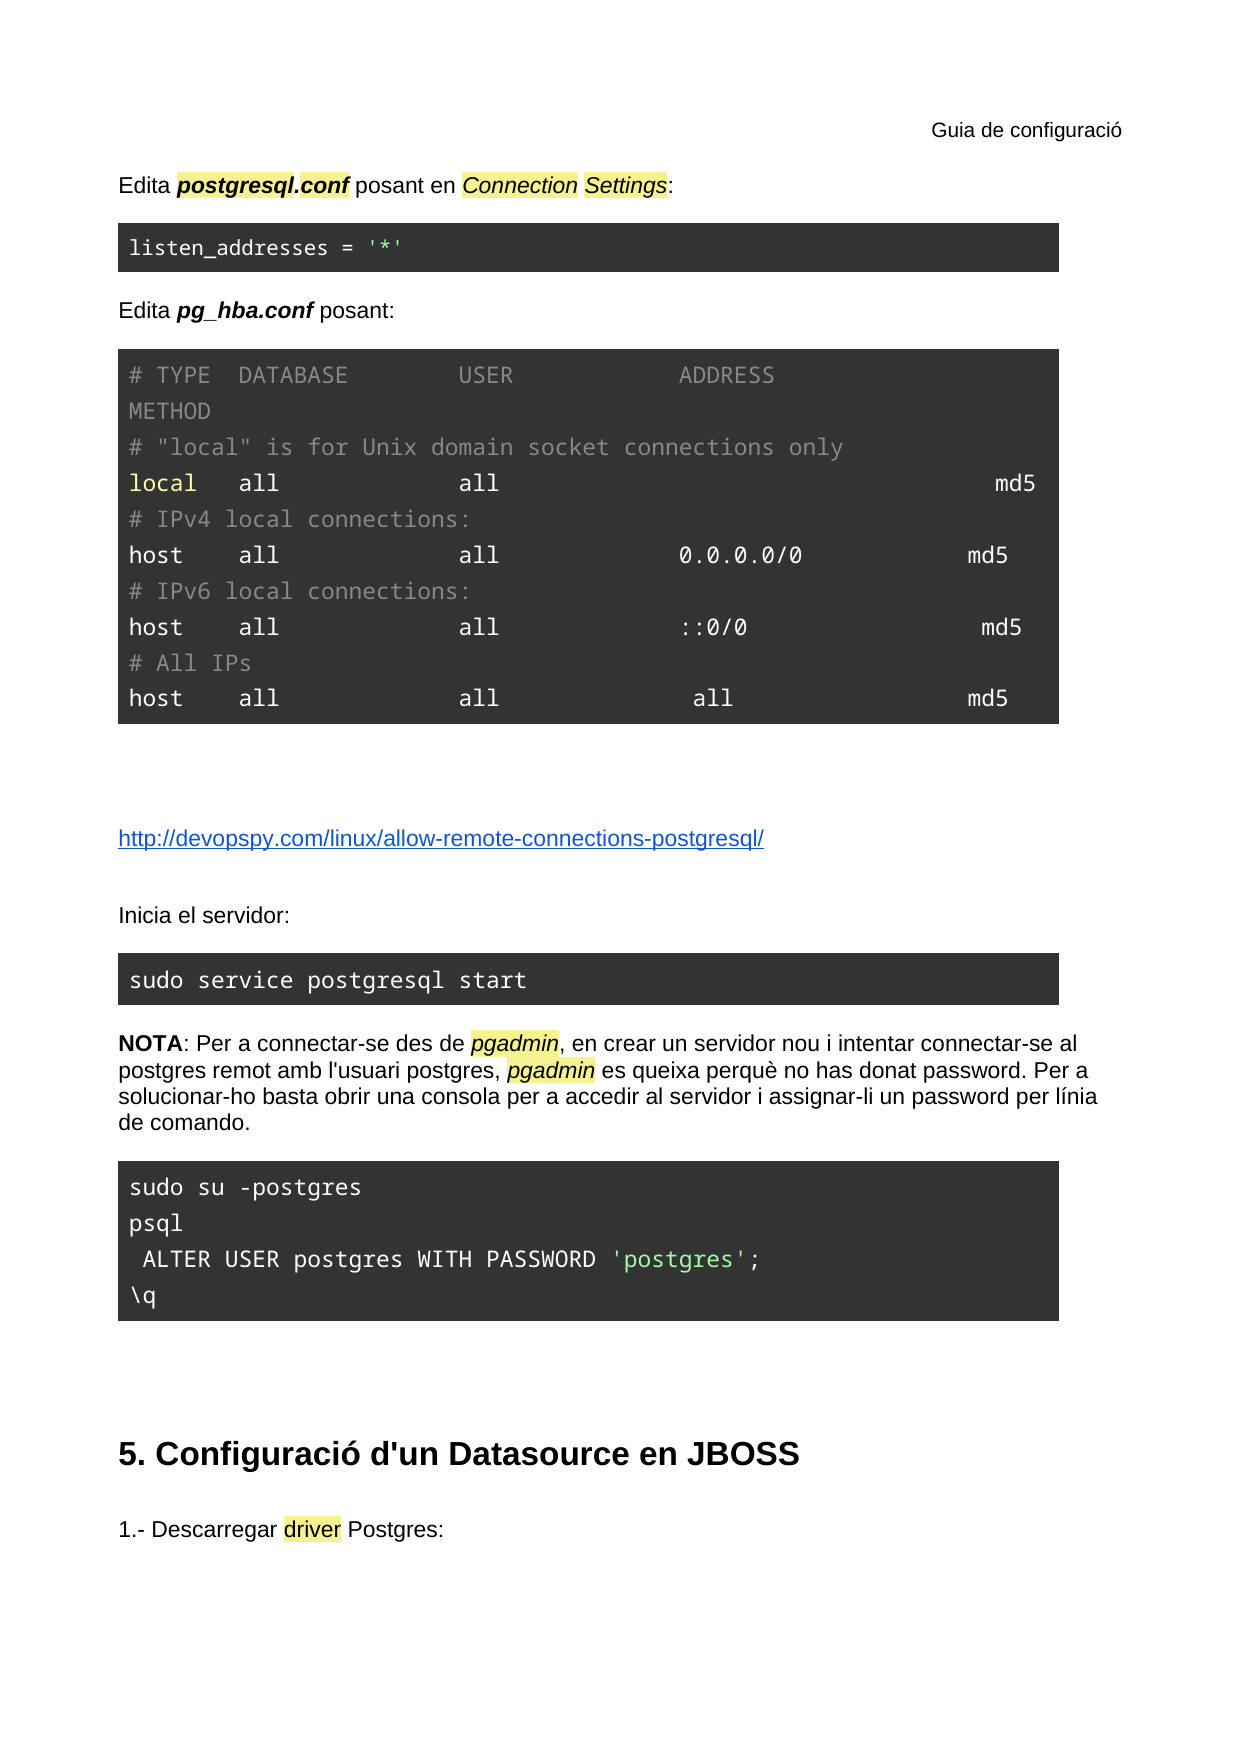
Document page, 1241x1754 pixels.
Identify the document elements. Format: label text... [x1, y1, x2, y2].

text Edita postgresql.conf posant en Connection Settings: [118, 172, 1122, 198]
text Inicia el servidor: [118, 902, 1122, 928]
table_header sudo service postgresql start [118, 953, 1059, 1005]
text http://devopspy.com/linux/allow-remote-connections-postgresql/ [118, 825, 1122, 852]
text Edita pg_hba.conf posant: [118, 297, 1122, 323]
text 1.- Descarregar driver Postgres: [118, 1516, 1122, 1542]
text NOTA: Per a connectar-se des de pgadmin, en crear un servidor nou i intentar connectar-se al postgres remot amb l'usuari postgres, pgadmin es queixa perquè no has donat password. Per a solucionar-ho basta obrir una consola per a accedir al servidor i assignar-li un password per línia de comando. [118, 1030, 1122, 1136]
subtitle 5. Configuració d'un Datasource en JBOSS [118, 1434, 1122, 1473]
table_header sudo su -postgres psql ALTER USER postgres WITH PASSWORD 'postgres'; \q [118, 1161, 1059, 1321]
table_header listen_addresses = '*' [118, 223, 1059, 272]
table_header # TYPE DATABASE USER ADDRESS METHOD # "local" is for Unix domain socket connections only local all all md5 # IPv4 local connections: host all all 0.0.0.0/0 md5 # IPv6 local connections: host all all ::0/0 md5 # All IPs host all all all md5 [118, 349, 1059, 724]
